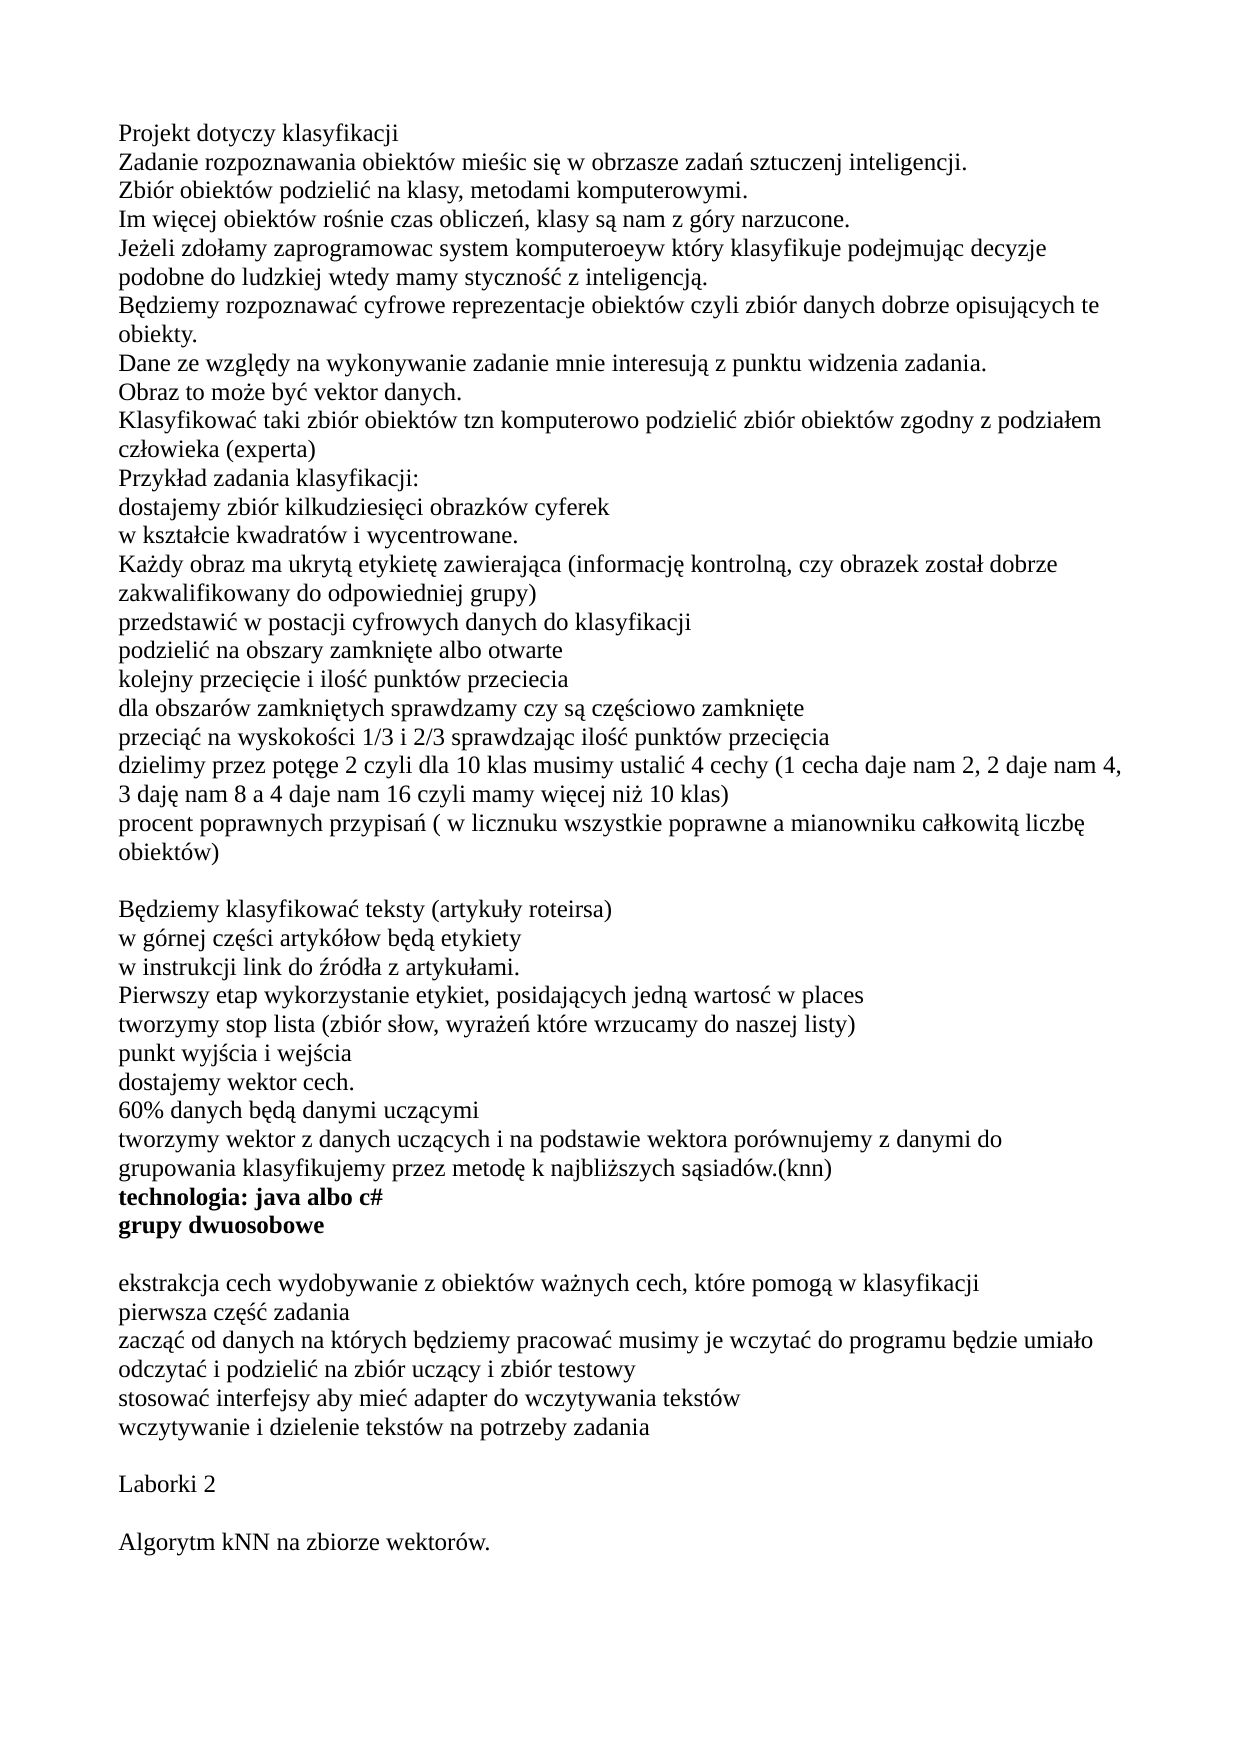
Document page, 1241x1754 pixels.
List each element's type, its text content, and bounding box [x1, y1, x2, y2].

text procent poprawnych przypisań ( w licznuku wszystkie poprawne a mianowniku całkowitą liczbę obiektów) [118, 808, 1122, 866]
text w instrukcji link do źródła z artykułami. [118, 952, 1122, 981]
text kolejny przecięcie i ilość punktów przeciecia [118, 664, 1122, 693]
text Dane ze względy na wykonywanie zadanie mnie interesują z punktu widzenia zadania. [118, 348, 1122, 377]
text tworzymy wektor z danych uczących i na podstawie wektora porównujemy z danymi do grupowania klasyfikujemy przez metodę k najbliższych sąsiadów.(knn) [118, 1124, 1122, 1182]
text Klasyfikować taki zbiór obiektów tzn komputerowo podzielić zbiór obiektów zgodny z podziałem człowieka (experta) [118, 406, 1122, 463]
text dzielimy przez potęge 2 czyli dla 10 klas musimy ustalić 4 cechy (1 cecha daje nam 2, 2 daje nam 4, 3 daję nam 8 a 4 daje nam 16 czyli mamy więcej niż 10 klas) [118, 751, 1122, 808]
text pierwsza część zadania [118, 1297, 1122, 1326]
text punkt wyjścia i wejścia [118, 1038, 1122, 1067]
text w kształcie kwadratów i wycentrowane. [118, 521, 1122, 549]
text przedstawić w postacji cyfrowych danych do klasyfikacji [118, 607, 1122, 636]
text Będziemy rozpoznawać cyfrowe reprezentacje obiektów czyli zbiór danych dobrze opisujących te obiekty. [118, 291, 1122, 348]
text Zadanie rozpoznawania obiektów mieśic się w obrzasze zadań sztuczenj inteligencji. [118, 147, 1122, 176]
text Jeżeli zdołamy zaprogramowac system komputeroeyw który klasyfikuje podejmując decyzje podobne do ludzkiej wtedy mamy styczność z inteligencją. [118, 233, 1122, 291]
text Obraz to może być vektor danych. [118, 377, 1122, 406]
text dla obszarów zamkniętych sprawdzamy czy są częściowo zamknięte [118, 693, 1122, 722]
text Przykład zadania klasyfikacji: [118, 463, 1122, 492]
text Im więcej obiektów rośnie czas obliczeń, klasy są nam z góry narzucone. [118, 204, 1122, 233]
text Pierwszy etap wykorzystanie etykiet, posidających jedną wartosć w places [118, 981, 1122, 1009]
text podzielić na obszary zamknięte albo otwarte [118, 636, 1122, 664]
text Projekt dotyczy klasyfikacji [118, 118, 1122, 147]
text stosować interfejsy aby mieć adapter do wczytywania tekstów [118, 1383, 1122, 1412]
text Algorytm kNN na zbiorze wektorów. [118, 1527, 1122, 1556]
text 60% danych będą danymi uczącymi [118, 1096, 1122, 1124]
text tworzymy stop lista (zbiór słow, wyrażeń które wrzucamy do naszej listy) [118, 1009, 1122, 1038]
text ekstrakcja cech wydobywanie z obiektów ważnych cech, które pomogą w klasyfikacji [118, 1268, 1122, 1297]
text zacząć od danych na których będziemy pracować musimy je wczytać do programu będzie umiało odczytać i podzielić na zbiór uczący i zbiór testowy [118, 1326, 1122, 1383]
text dostajemy zbiór kilkudziesięci obrazków cyferek [118, 492, 1122, 521]
text grupy dwuosobowe [118, 1211, 1122, 1239]
text Każdy obraz ma ukrytą etykietę zawierająca (informację kontrolną, czy obrazek został dobrze zakwalifikowany do odpowiedniej grupy) [118, 549, 1122, 607]
text wczytywanie i dzielenie tekstów na potrzeby zadania [118, 1412, 1122, 1441]
text Będziemy klasyfikować teksty (artykuły roteirsa) [118, 894, 1122, 923]
text technologia: java albo c# [118, 1182, 1122, 1211]
text Laborki 2 [118, 1469, 1122, 1498]
text Zbiór obiektów podzielić na klasy, metodami komputerowymi. [118, 176, 1122, 204]
text przeciąć na wyskokości 1/3 i 2/3 sprawdzając ilość punktów przecięcia [118, 722, 1122, 751]
text w górnej części artykółow będą etykiety [118, 923, 1122, 952]
text dostajemy wektor cech. [118, 1067, 1122, 1096]
